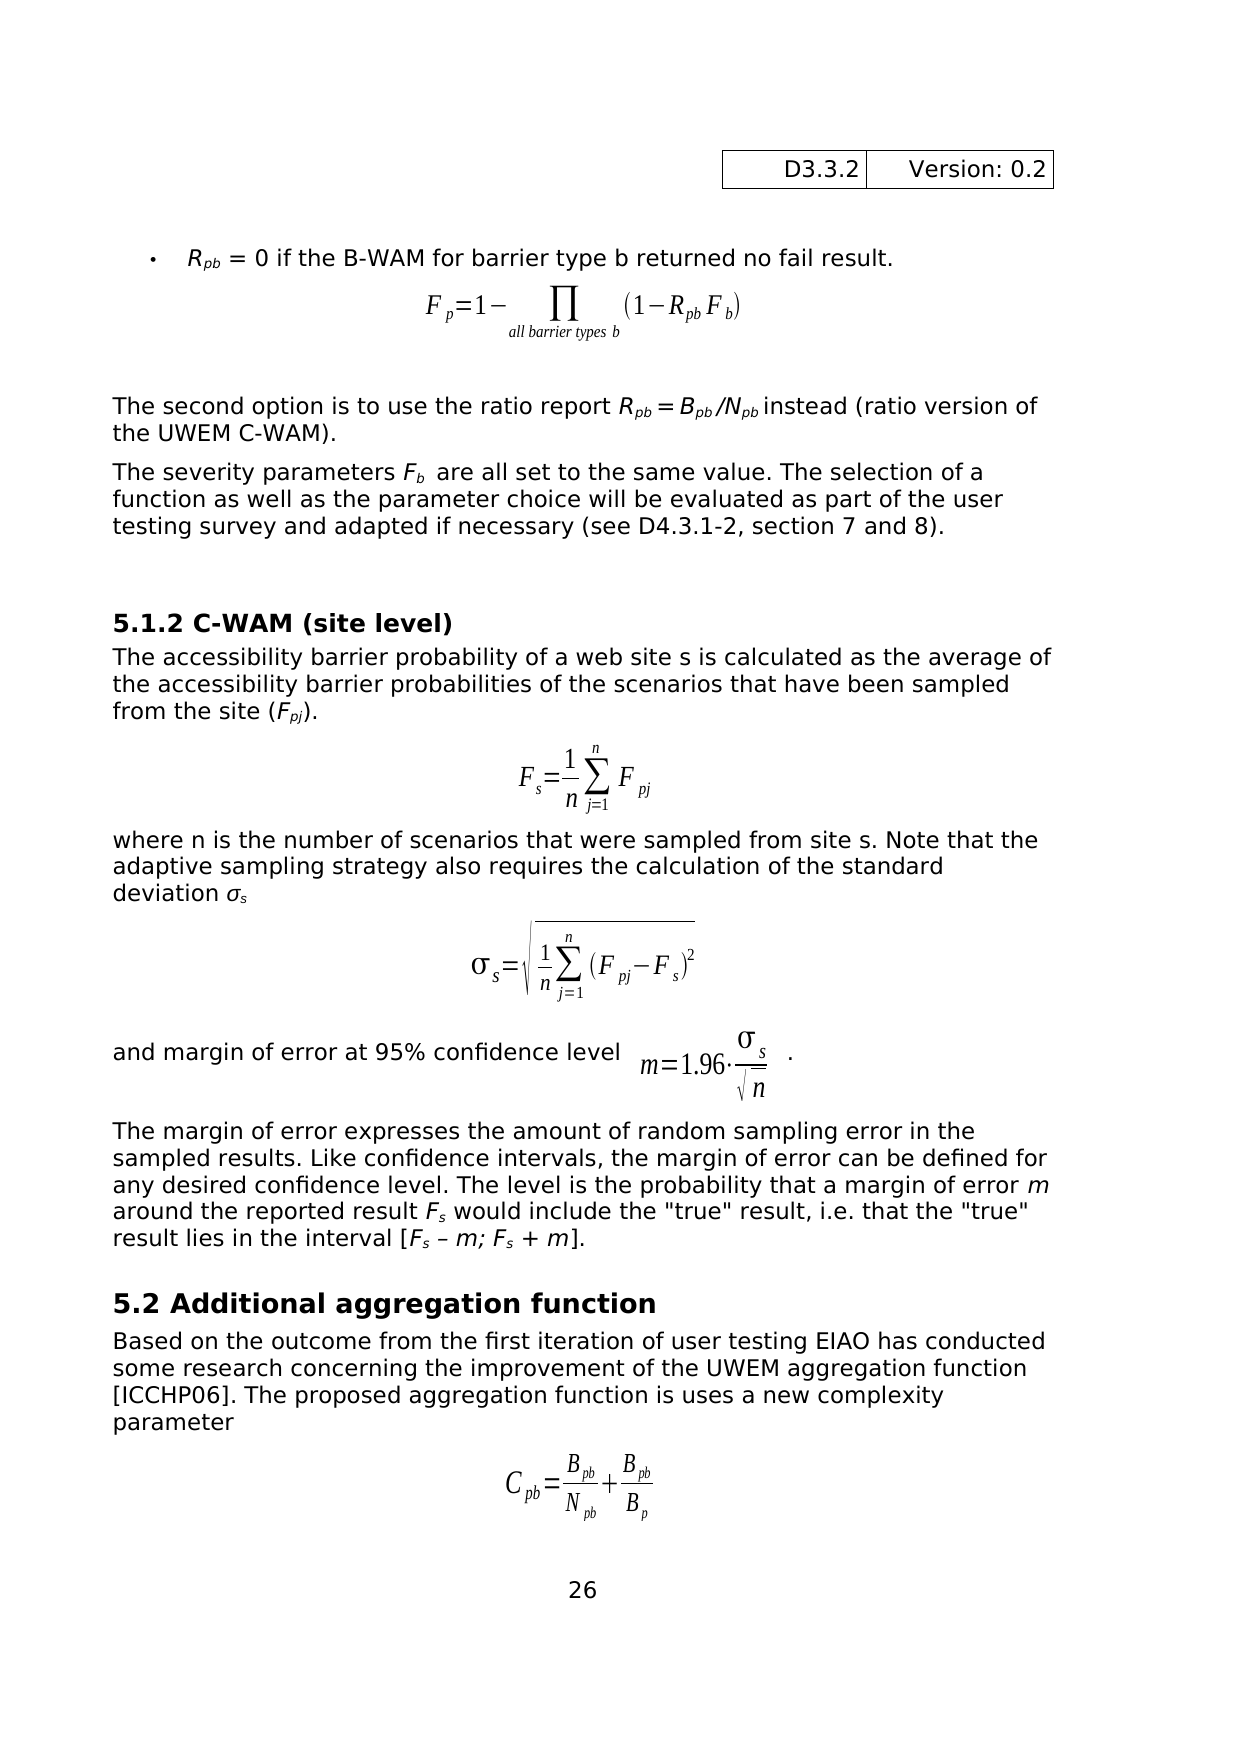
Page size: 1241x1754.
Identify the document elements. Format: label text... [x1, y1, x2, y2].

list Rpb = 0 if the B-WAM for barrier type b returned no fail result. [150, 245, 1053, 271]
subtitle Additional aggregation function [112, 1288, 1053, 1319]
text The accessibility barrier probability of a web site s is calculated as the average of the accessibility barrier probabilities of the scenarios that have been sampled from the site (Fpj). [112, 644, 1053, 725]
text and margin of error at 95% confidence level. [112, 1016, 1053, 1106]
text The margin of error expresses the amount of random sampling error in the sampled results. Like confidence intervals, the margin of error can be defined for any desired confidence level. The level is the probability that a margin of error m around the reported result Fs would include the "true" result, i.e. that the "true" result lies in the interval [Fs – m; Fs + m]. [112, 1118, 1053, 1252]
text The severity parameters Fb are all set to the same value. The selection of a function as well as the parameter choice will be evaluated as part of the user testing survey and adapted if necessary (see D4.3.1-2, section 7 and 8). [112, 459, 1053, 540]
text where n is the number of scenarios that were sampled from site s. Note that the adaptive sampling strategy also requires the calculation of the standard deviation σs [112, 827, 1053, 907]
text Based on the outcome from the first iteration of user testing EIAO has conducted some research concerning the improvement of the UWEM aggregation function [ICCHP06]. The proposed aggregation function is uses a new complexity parameter [112, 1328, 1053, 1435]
text The second option is to use the ratio report Rpb = Bpb /Npb instead (ratio version of the UWEM C-WAM). [112, 393, 1053, 447]
subtitle C-WAM (site level) [112, 609, 1053, 639]
